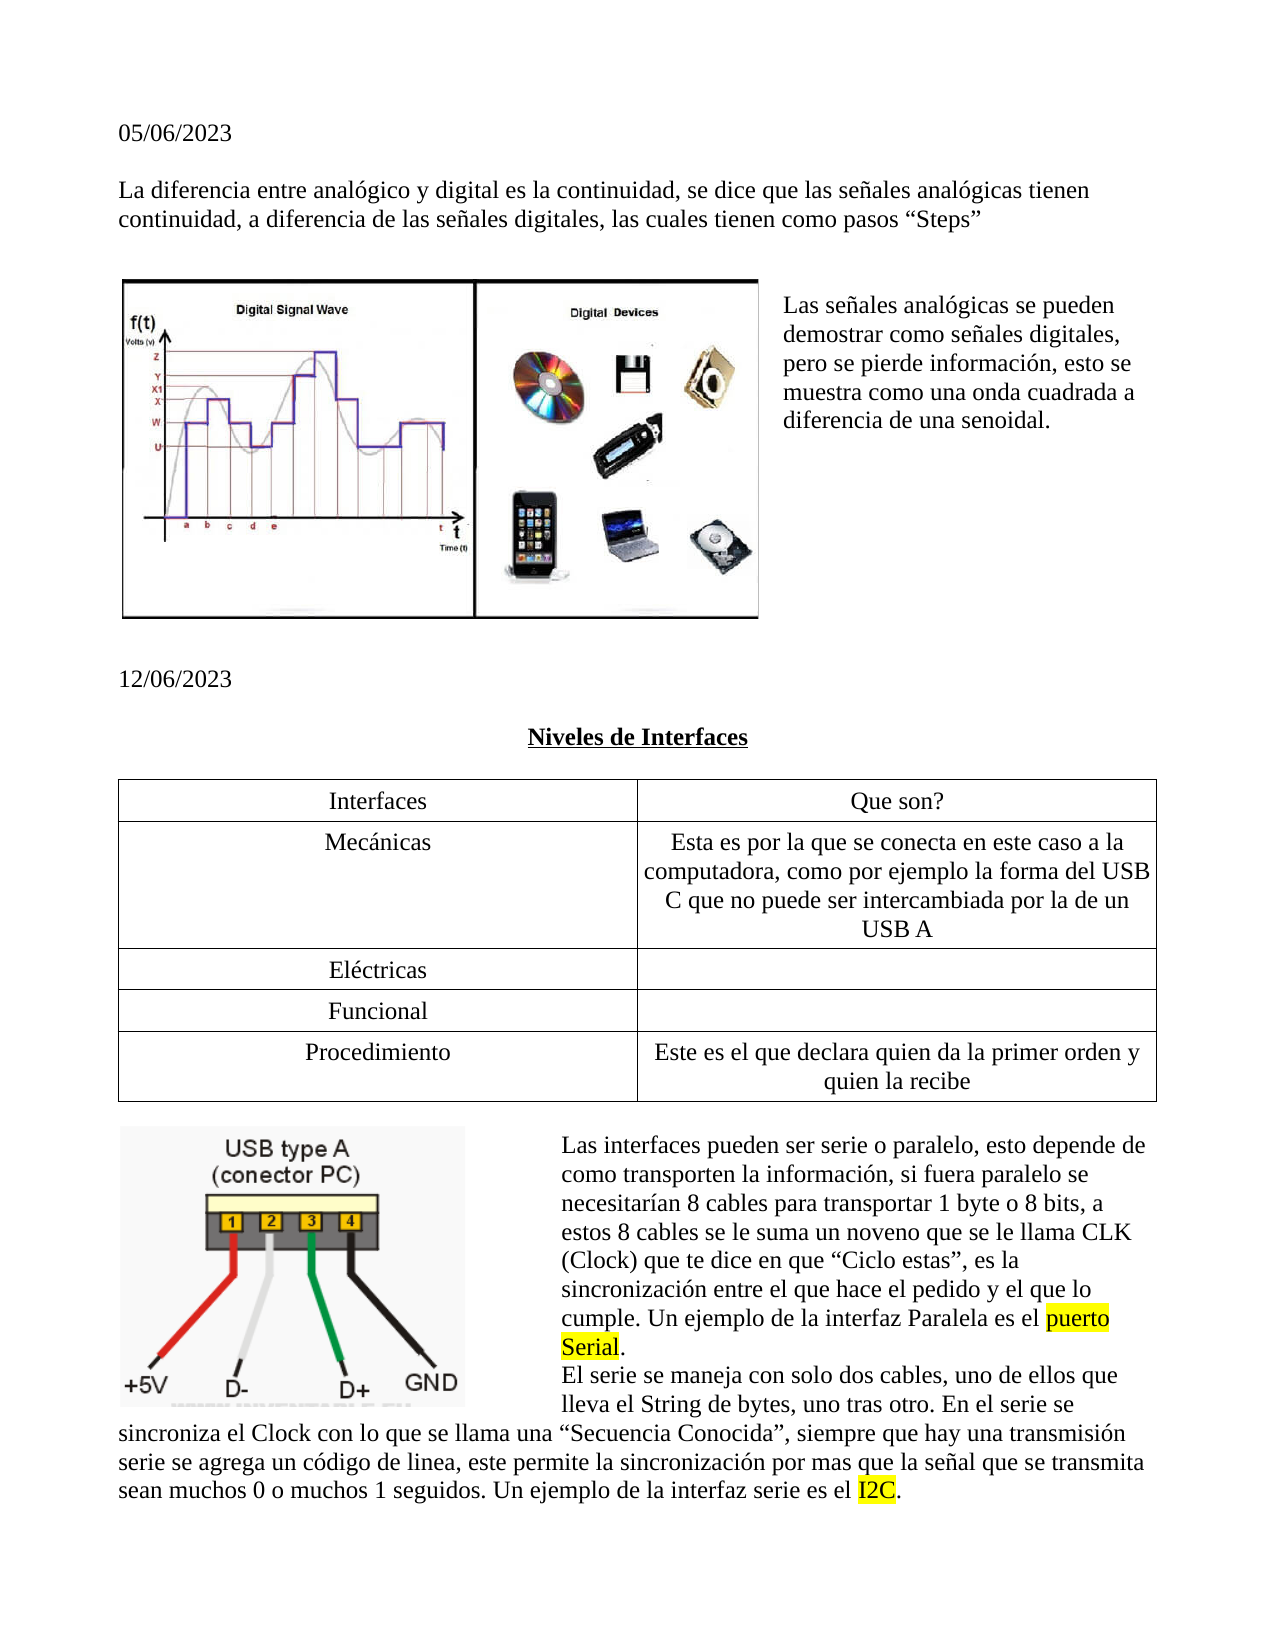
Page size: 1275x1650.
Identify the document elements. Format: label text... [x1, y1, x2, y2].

table_cell [638, 990, 1156, 1031]
table_cell [638, 949, 1156, 989]
table_cell Este es el que declara quien da la primer orden y quien la recibe [638, 1032, 1156, 1101]
picture [120, 1126, 465, 1407]
text El serie se maneja con solo dos cables, uno de ellos que lleva el String de bytes, uno tras otro. En el serie se sincroniza el Clock con lo que se llama una “Secuencia Conocida”, siempre que hay una transmisión serie se agrega un código de linea, este permite la sincronización por mas que la señal que se transmita sean muchos 0 o muchos 1 seguidos. Un ejemplo de la interfaz serie es el I2C. [118, 1360, 1157, 1504]
text 05/06/2023 [118, 118, 1157, 147]
picture [122, 279, 759, 619]
table_cell Procedimiento [119, 1032, 637, 1101]
table_header Interfaces [119, 780, 637, 821]
text La diferencia entre analógico y digital es la continuidad, se dice que las señales analógicas tienen continuidad, a diferencia de las señales digitales, las cuales tienen como pasos “Steps” [118, 176, 1157, 233]
table_cell Funcional [119, 990, 637, 1031]
text Niveles de Interfaces [118, 722, 1157, 751]
text Las señales analógicas se pueden demostrar como señales digitales, pero se pierde información, esto se muestra como una onda cuadrada a diferencia de una senoidal. 12/06/2023 [118, 291, 1157, 693]
table_cell Esta es por la que se conecta en este caso a la computadora, como por ejemplo la forma del USB C que no puede ser intercambiada por la de un USB A [638, 822, 1156, 948]
table_cell Mecánicas [119, 822, 637, 948]
table_header Que son? [638, 780, 1156, 821]
table_cell Eléctricas [119, 949, 637, 989]
text Las interfaces pueden ser serie o paralelo, esto depende de como transporten la información, si fuera paralelo se necesitarían 8 cables para transportar 1 byte o 8 bits, a estos 8 cables se le suma un noveno que se le llama CLK (Clock) que te dice en que “Ciclo estas”, es la sincronización entre el que hace el pedido y el que lo cumple. Un ejemplo de la interfaz Paralela es el puerto Serial. [118, 1102, 1157, 1360]
